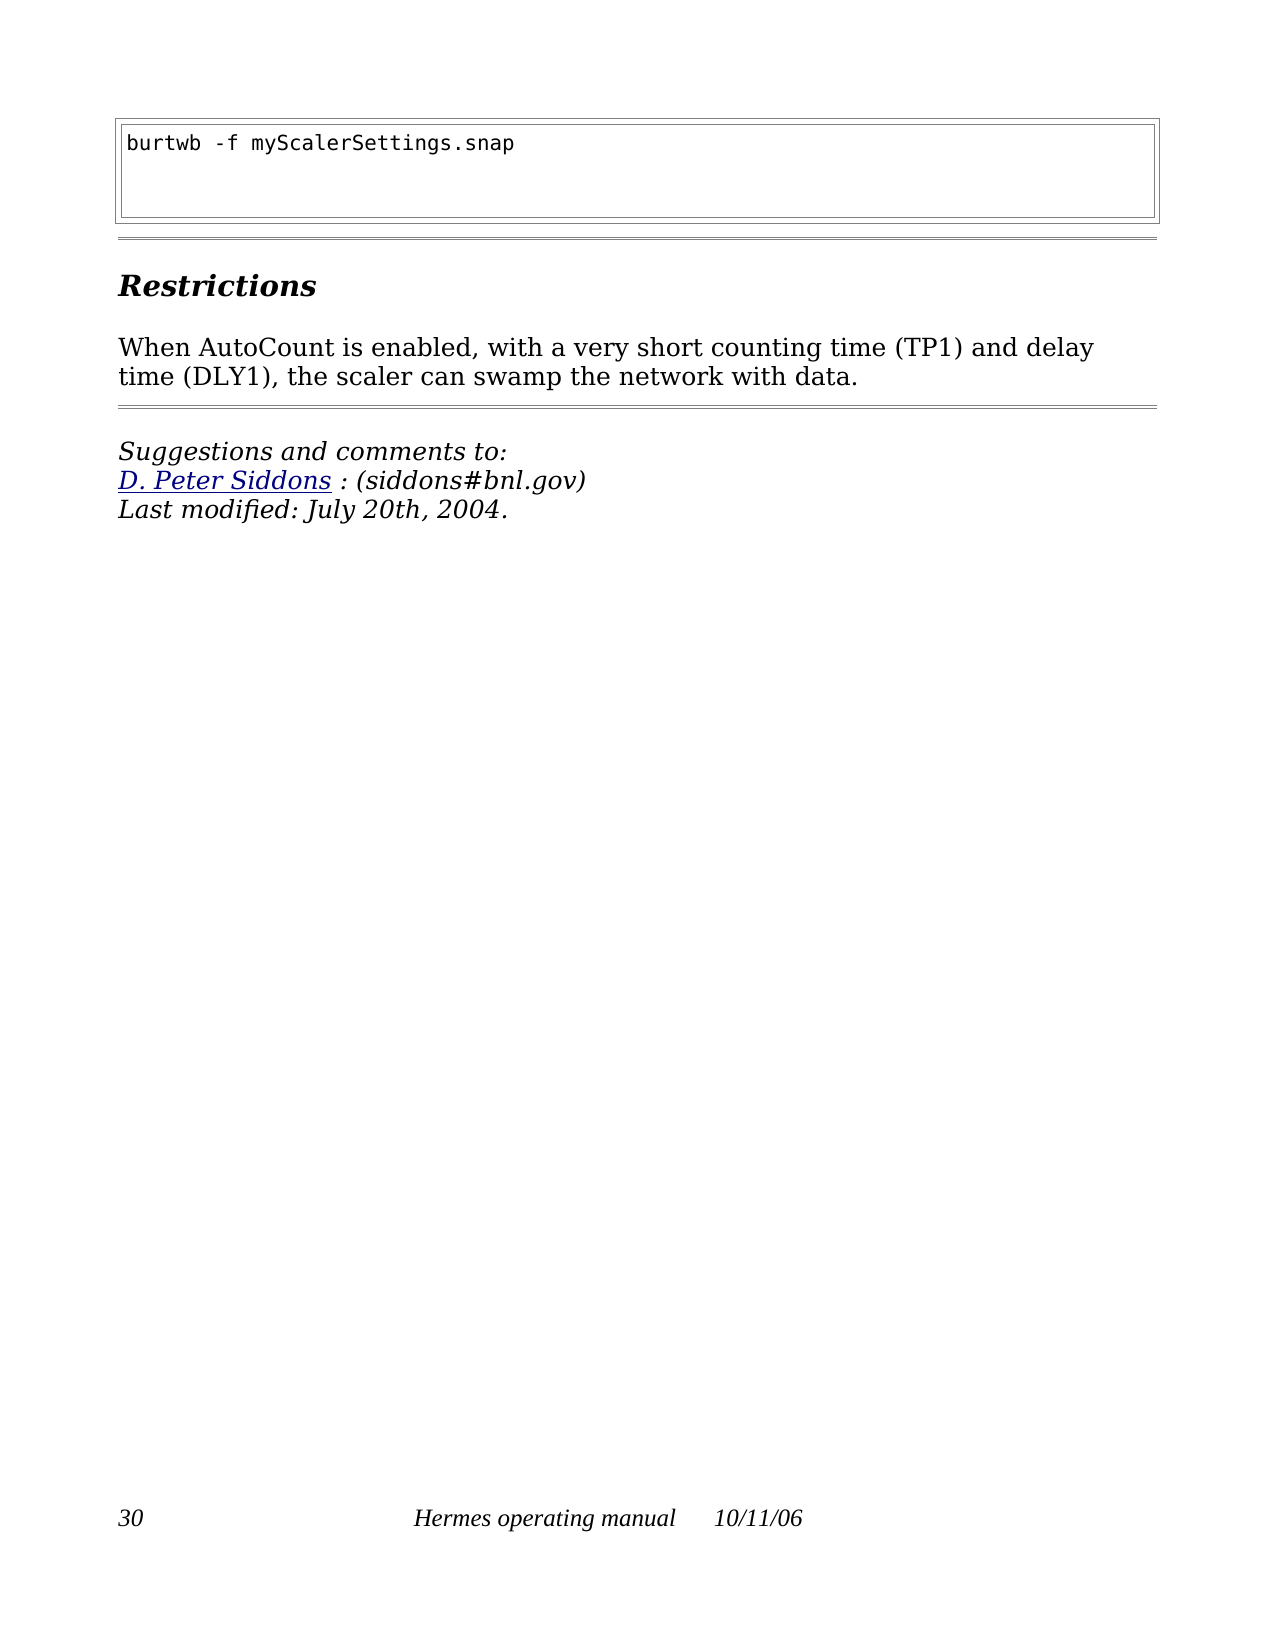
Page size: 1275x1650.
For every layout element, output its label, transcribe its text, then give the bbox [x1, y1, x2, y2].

text Suggestions and comments to: D. Peter Siddons : (siddons#bnl.gov) Last modified: July 20th, 2004. [118, 437, 1157, 525]
subtitle Restrictions [118, 269, 1157, 303]
table_cell burtwb -f myScalerSettings.snap [118, 119, 1157, 217]
text When AutoCount is enabled, with a very short counting time (TP1) and delay time (DLY1), the scaler can swamp the network with data. [118, 333, 1157, 391]
